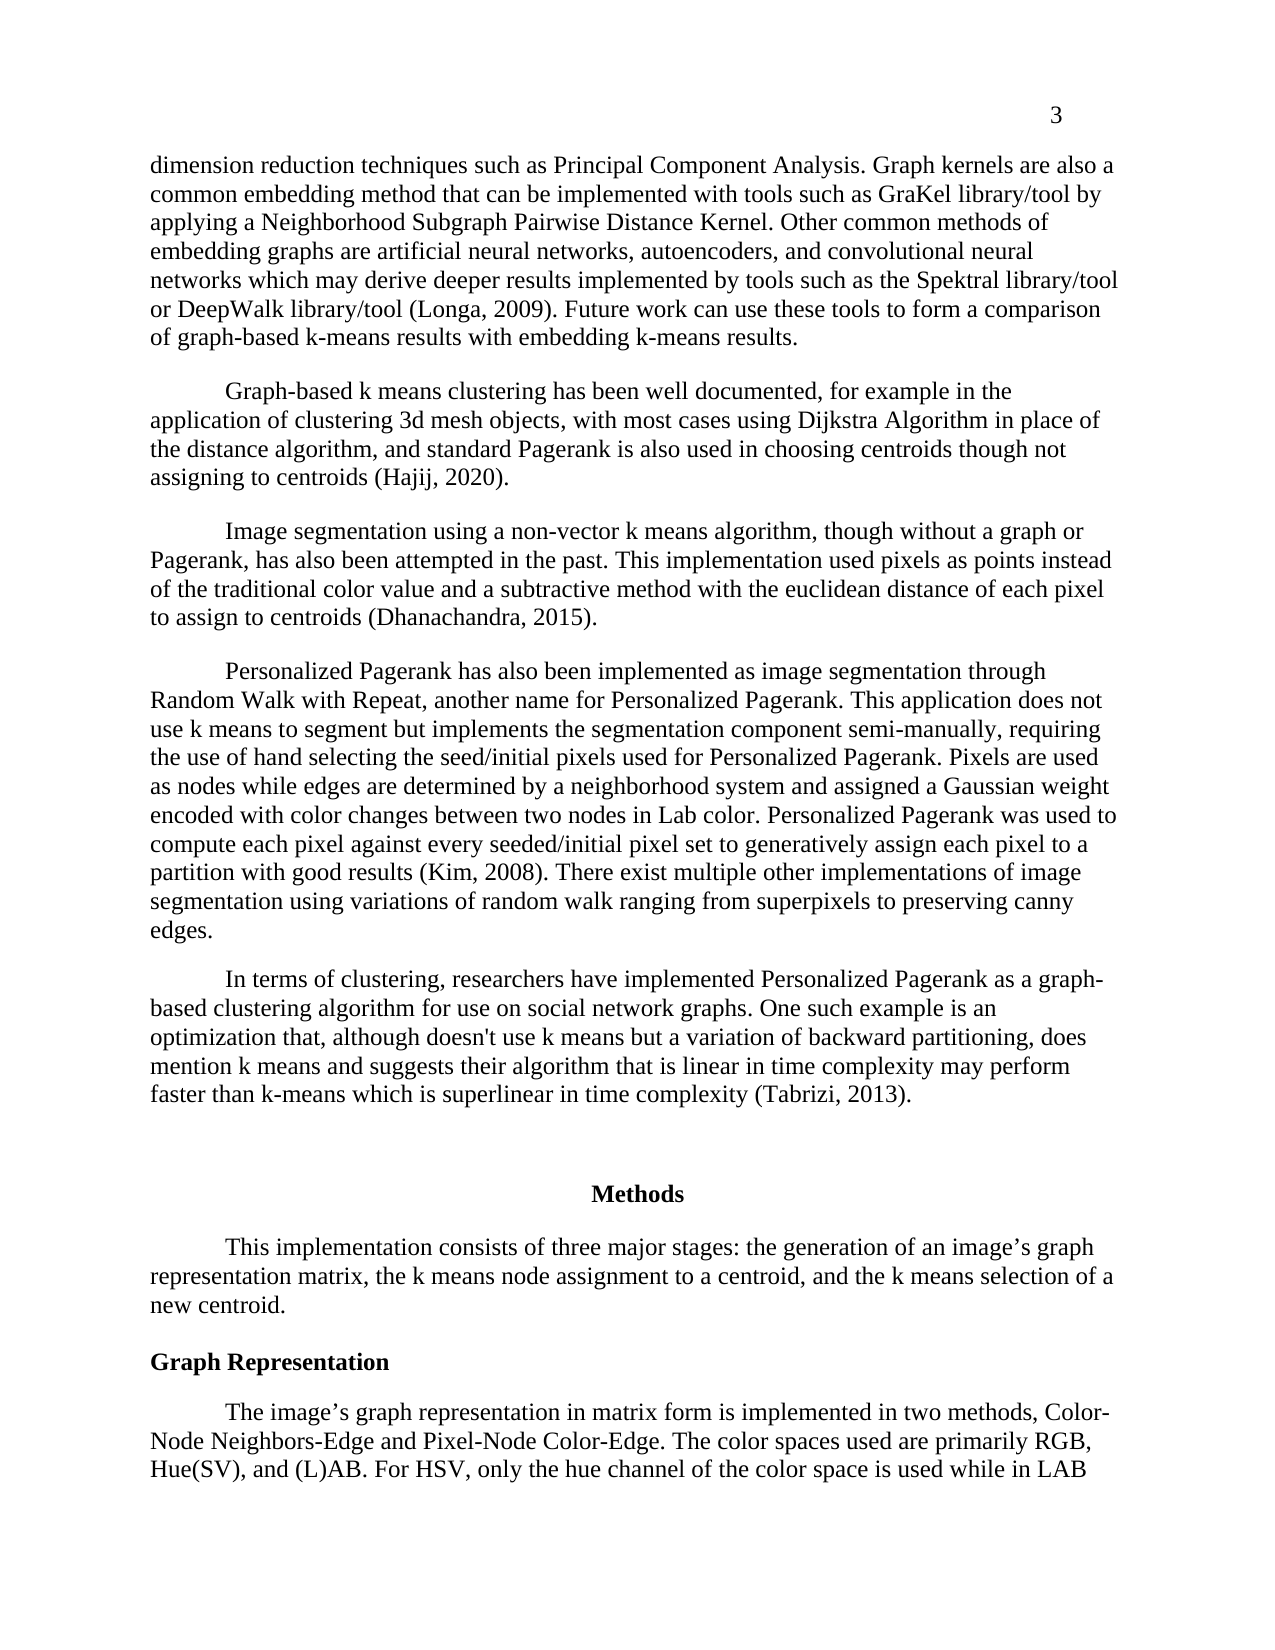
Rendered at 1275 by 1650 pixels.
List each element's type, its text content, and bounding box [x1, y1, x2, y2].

text dimension reduction techniques such as Principal Component Analysis. Graph kernels are also a common embedding method that can be implemented with tools such as GraKel library/tool by applying a Neighborhood Subgraph Pairwise Distance Kernel. Other common methods of embedding graphs are artificial neural networks, autoencoders, and convolutional neural networks which may derive deeper results implemented by tools such as the Spektral library/tool or DeepWalk library/tool (Longa, 2009). Future work can use these tools to form a comparison of graph-based k-means results with embedding k-means results. [150, 150, 1125, 351]
text The image’s graph representation in matrix form is implemented in two methods, Color-Node Neighbors-Edge and Pixel-Node Color-Edge. The color spaces used are primarily RGB, Hue(SV), and (L)AB. For HSV, only the hue channel of the color space is used while in LAB [150, 1397, 1125, 1483]
text Graph-based k means clustering has been well documented, for example in the application of clustering 3d mesh objects, with most cases using Dijkstra Algorithm in place of the distance algorithm, and standard Pagerank is also used in choosing centroids though not assigning to centroids (Hajij, 2020). [150, 376, 1125, 491]
text In terms of clustering, researchers have implemented Personalized Pagerank as a graph-based clustering algorithm for use on social network graphs. One such example is an optimization that, although doesn't use k means but a variation of backward partitioning, does mention k means and suggests their algorithm that is linear in time complexity may perform faster than k-means which is superlinear in time complexity (Tabrizi, 2013). [150, 964, 1125, 1108]
text Personalized Pagerank has also been implemented as image segmentation through Random Walk with Repeat, another name for Personalized Pagerank. This application does not use k means to segment but implements the segmentation component semi-manually, requiring the use of hand selecting the seed/initial pixels used for Personalized Pagerank. Pixels are used as nodes while edges are determined by a neighborhood system and assigned a Gaussian weight encoded with color changes between two nodes in Lab color. Personalized Pagerank was used to compute each pixel against every seeded/initial pixel set to generatively assign each pixel to a partition with good results (Kim, 2008). There exist multiple other implementations of image segmentation using variations of random walk ranging from superpixels to preserving canny edges. [150, 656, 1125, 944]
text Image segmentation using a non-vector k means algorithm, though without a graph or Pagerank, has also been attempted in the past. This implementation used pixels as points instead of the traditional color value and a subtractive method with the euclidean distance of each pixel to assign to centroids (Dhanachandra, 2015). [150, 516, 1125, 631]
subtitle Graph Representation [150, 1347, 1125, 1376]
text This implementation consists of three major stages: the generation of an image’s graph representation matrix, the k means node assignment to a centroid, and the k means selection of a new centroid. [150, 1232, 1125, 1347]
subtitle Methods [150, 1179, 1125, 1207]
